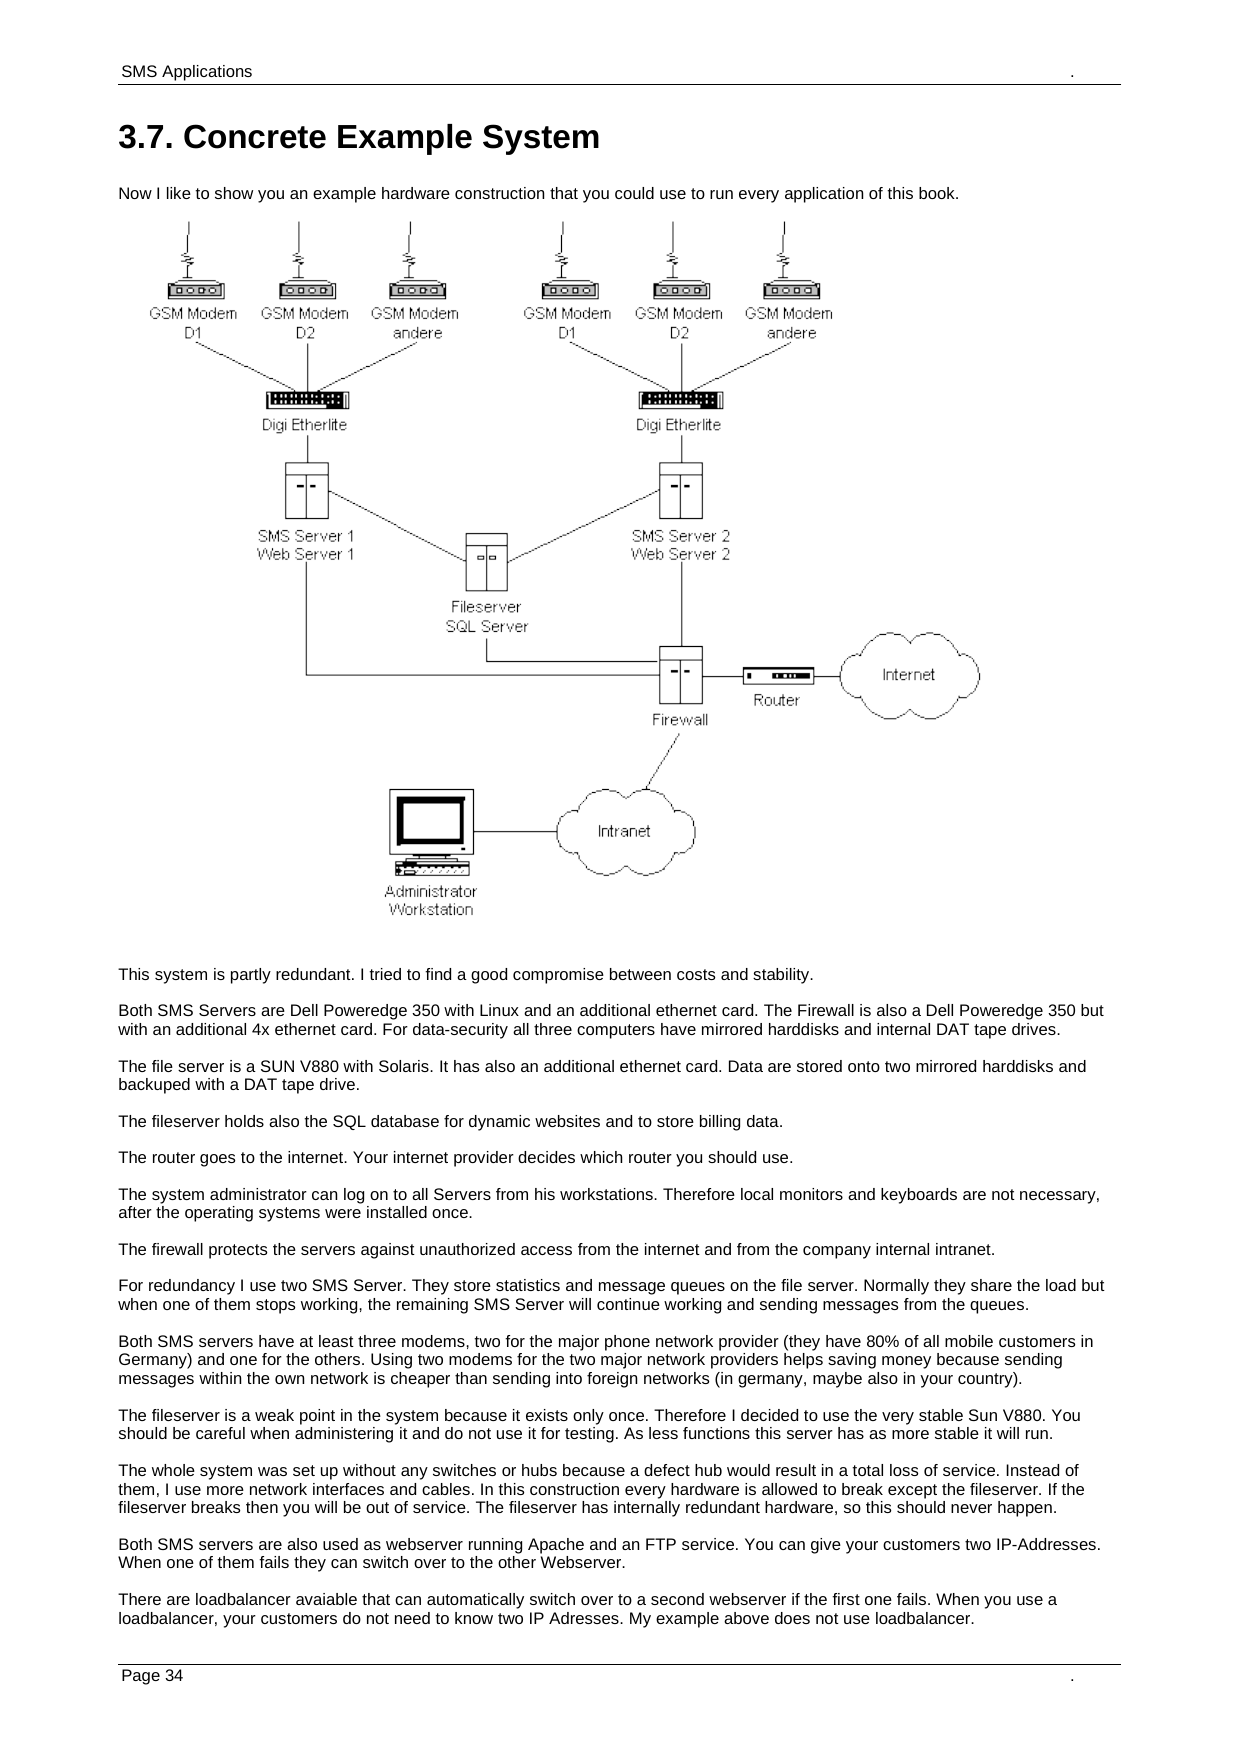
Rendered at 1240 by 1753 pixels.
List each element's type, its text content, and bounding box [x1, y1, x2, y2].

subtitle Concrete Example System [118, 118, 1121, 155]
text The system administrator can log on to all Servers from his workstations. Therefore local monitors and keyboards are not necessary, after the operating systems were installed once. [118, 1185, 1121, 1222]
text The firewall protects the servers against unauthorized access from the internet and from the company internal intranet. [118, 1240, 1121, 1259]
text Now I like to show you an example hardware construction that you could use to run every application of this book. [118, 184, 1121, 203]
text The fileserver holds also the SQL database for dynamic websites and to store billing data. [118, 1112, 1121, 1131]
text For redundancy I use two SMS Server. They store statistics and message queues on the file server. Normally they share the load but when one of them stops working, the remaining SMS Server will continue working and sending messages from the queues. [118, 1277, 1121, 1314]
picture [118, 221, 982, 929]
text Both SMS Servers are Dell Poweredge 350 with Linux and an additional ethernet card. The Firewall is also a Dell Poweredge 350 but with an additional 4x ethernet card. For data-security all three computers have mirrored harddisks and internal DAT tape drives. [118, 1002, 1121, 1039]
text Both SMS servers have at least three modems, two for the major phone network provider (they have 80% of all mobile customers in Germany) and one for the others. Using two modems for the two major network providers helps saving money because sending messages within the own network is cheaper than sending into foreign networks (in germany, maybe also in your country). [118, 1332, 1121, 1388]
text This system is partly redundant. I tried to find a good compromise between costs and stability. [118, 965, 1121, 984]
text The file server is a SUN V880 with Solaris. It has also an additional ethernet card. Data are stored onto two mirrored harddisks and backuped with a DAT tape drive. [118, 1057, 1121, 1094]
text Both SMS servers are also used as webserver running Apache and an FTP service. You can give your customers two IP-Addresses. When one of them fails they can switch over to the other Webserver. [118, 1535, 1121, 1572]
text The fileserver is a weak point in the system because it exists only once. Therefore I decided to use the very stable Sun V880. You should be careful when administering it and do not use it for testing. As less functions this server has as more stable it will run. [118, 1406, 1121, 1443]
text The router goes to the internet. Your internet provider decides which router you should use. [118, 1148, 1121, 1167]
text There are loadbalancer avaiable that can automatically switch over to a second webserver if the first one fails. When you use a loadbalancer, your customers do not need to know two IP Adresses. My example above does not use loadbalancer. [118, 1590, 1121, 1628]
text The whole system was set up without any switches or hubs because a defect hub would result in a total loss of service. Instead of them, I use more network interfaces and cables. In this construction every hardware is allowed to break except the fileserver. If the fileserver breaks then you will be out of service. The fileserver has internally redundant hardware, so this should never happen. [118, 1461, 1121, 1517]
